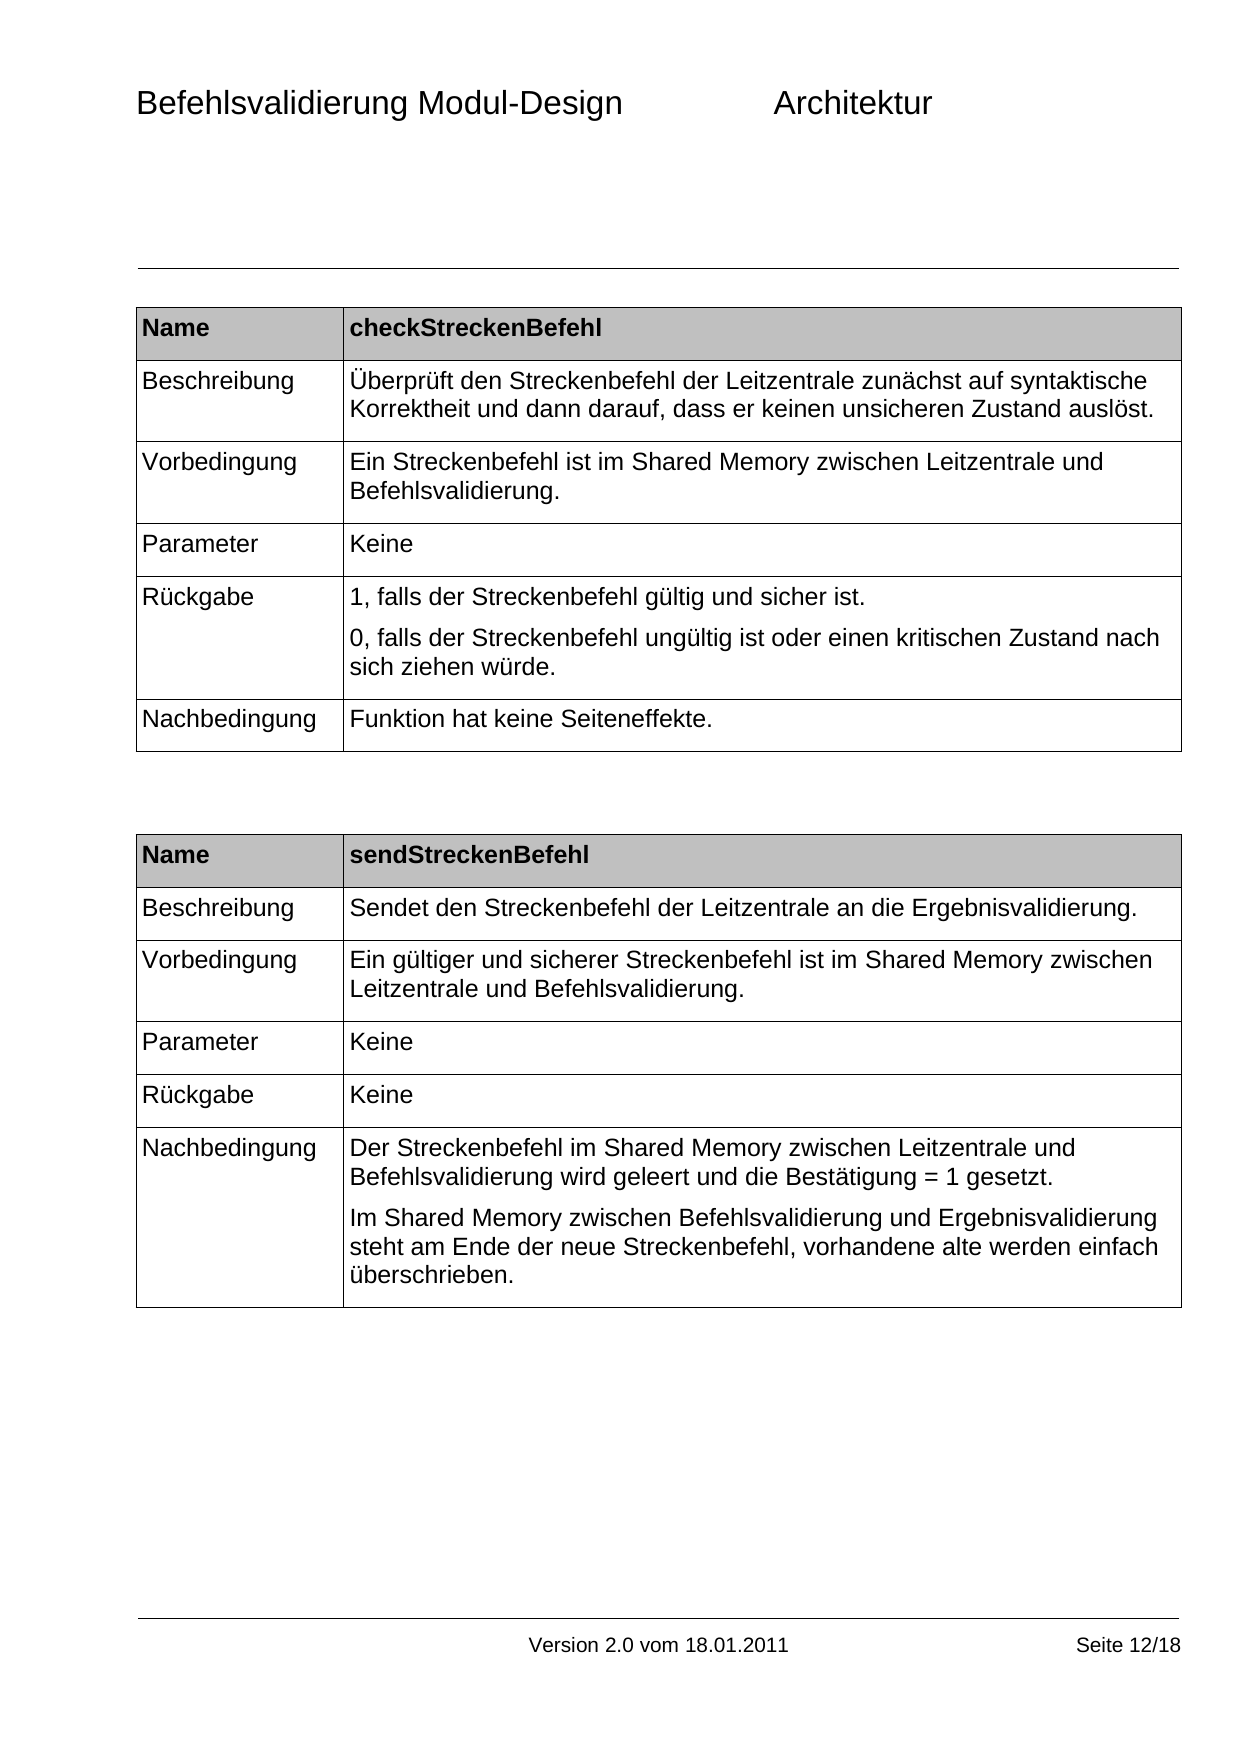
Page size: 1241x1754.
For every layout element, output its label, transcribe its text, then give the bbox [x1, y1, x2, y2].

table_cell Keine [344, 1075, 1181, 1127]
table_cell Beschreibung [137, 361, 343, 441]
table_cell Vorbedingung [137, 941, 343, 1021]
table_header Name [137, 308, 343, 360]
table_cell Rückgabe [137, 1075, 343, 1127]
table_cell Parameter [137, 524, 343, 576]
table_cell Keine [344, 1022, 1181, 1074]
table_cell Ein Streckenbefehl ist im Shared Memory zwischen Leitzentrale und Befehlsvalidierung. [344, 442, 1181, 523]
table_cell Parameter [137, 1022, 343, 1074]
table_cell Funktion hat keine Seiteneffekte. [344, 700, 1181, 751]
table_cell Ein gültiger und sicherer Streckenbefehl ist im Shared Memory zwischen Leitzentrale und Befehlsvalidierung. [344, 941, 1181, 1021]
table_header Name [137, 835, 343, 887]
table_cell Überprüft den Streckenbefehl der Leitzentrale zunächst auf syntaktische Korrektheit und dann darauf, dass er keinen unsicheren Zustand auslöst. [344, 361, 1181, 441]
table_cell Nachbedingung [137, 700, 343, 751]
table_cell Der Streckenbefehl im Shared Memory zwischen Leitzentrale und Befehlsvalidierung wird geleert und die Bestätigung = 1 gesetzt. Im Shared Memory zwischen Befehlsvalidierung und Ergebnisvalidierung steht am Ende der neue Streckenbefehl, vorhandene alte werden einfach überschrieben. [344, 1128, 1181, 1307]
table_header sendStreckenBefehl [344, 835, 1181, 887]
table_cell Sendet den Streckenbefehl der Leitzentrale an die Ergebnisvalidierung. [344, 888, 1181, 940]
table_cell Vorbedingung [137, 442, 343, 523]
table_cell Beschreibung [137, 888, 343, 940]
table_cell Keine [344, 524, 1181, 576]
table_header checkStreckenBefehl [344, 308, 1181, 360]
table_cell Rückgabe [137, 577, 343, 699]
table_cell 1, falls der Streckenbefehl gültig und sicher ist. 0, falls der Streckenbefehl ungültig ist oder einen kritischen Zustand nach sich ziehen würde. [344, 577, 1181, 699]
table_cell Nachbedingung [137, 1128, 343, 1307]
